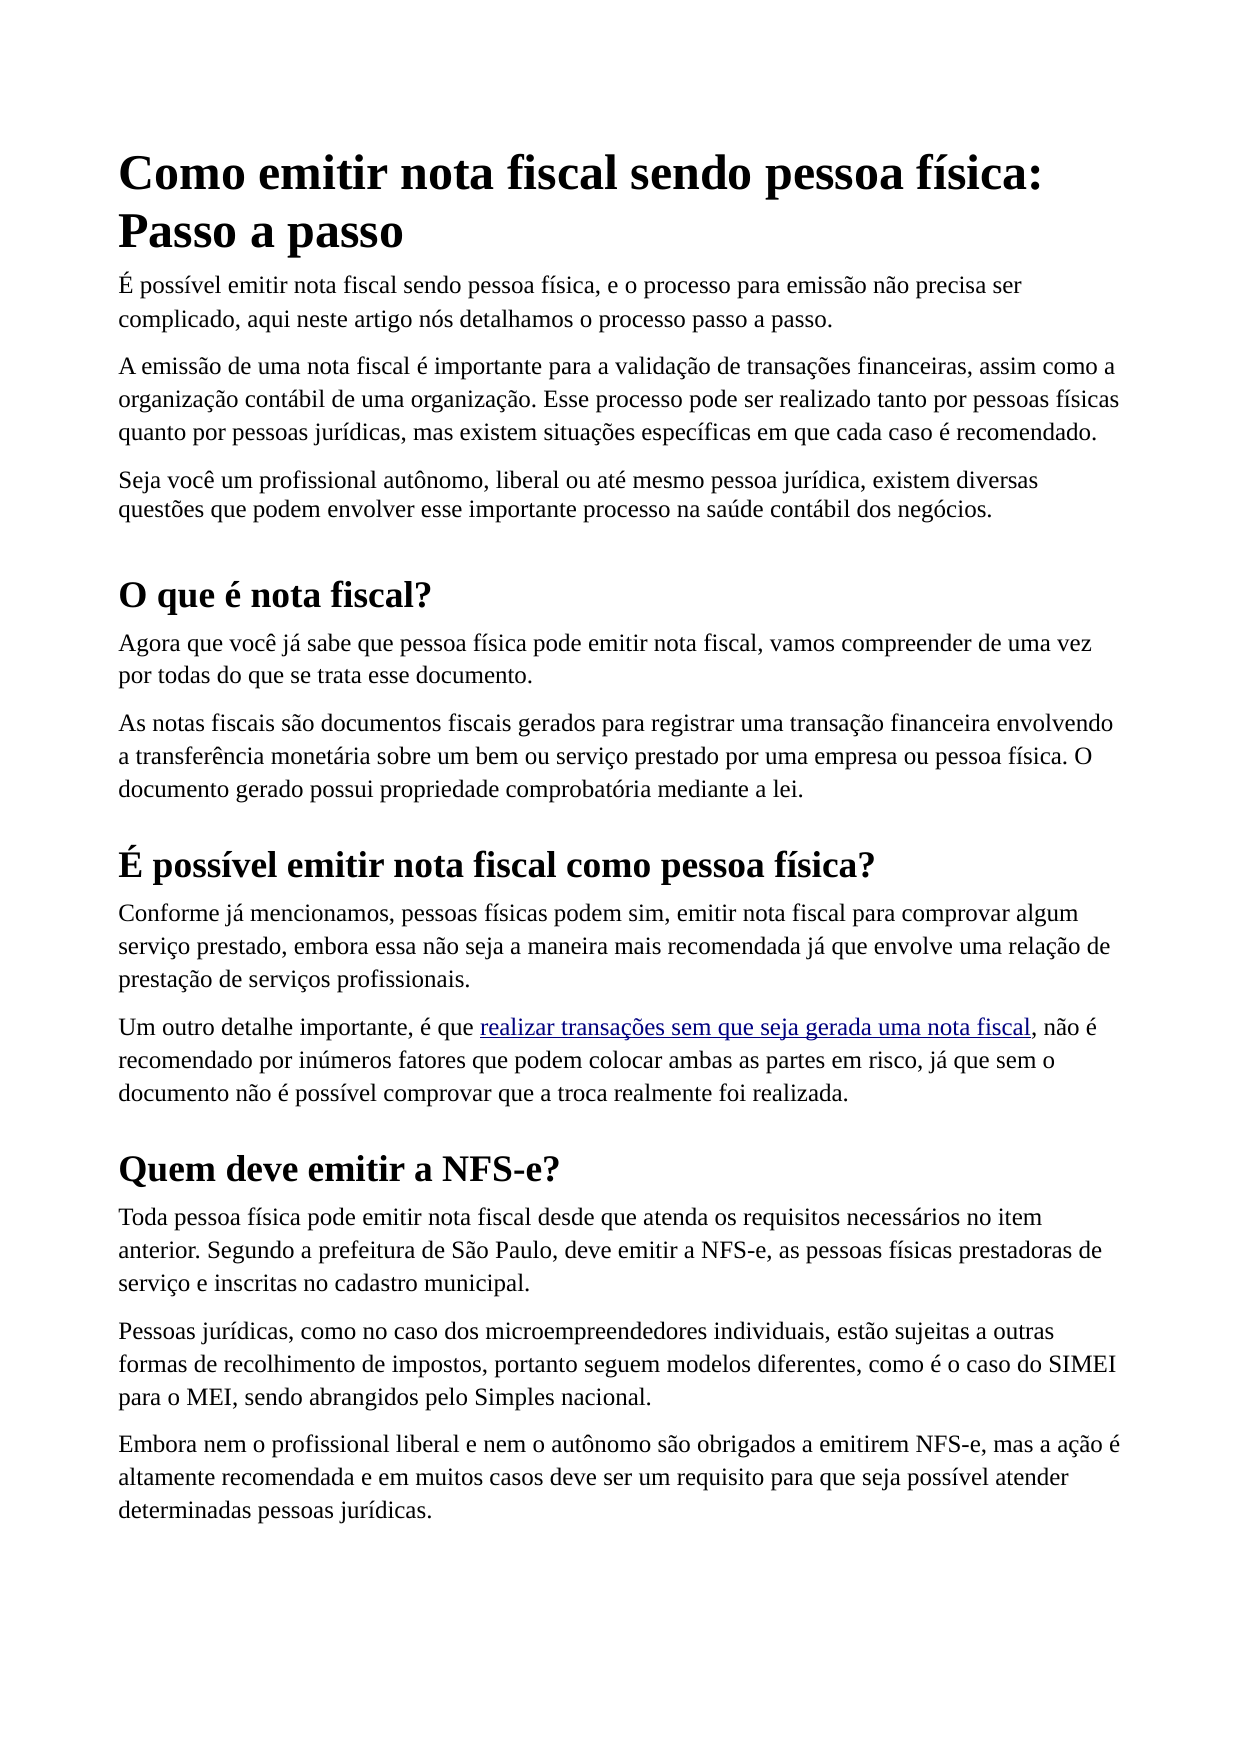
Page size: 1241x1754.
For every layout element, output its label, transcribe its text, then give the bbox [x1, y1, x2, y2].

text Agora que você já sabe que pessoa física pode emitir nota fiscal, vamos compreender de uma vez por todas do que se trata esse documento. [118, 628, 1122, 689]
text As notas fiscais são documentos fiscais gerados para registrar uma transação financeira envolvendo a transferência monetária sobre um bem ou serviço prestado por uma empresa ou pessoa física. O documento gerado possui propriedade comprobatória mediante a lei. [118, 708, 1122, 803]
text Conforme já mencionamos, pessoas físicas podem sim, emitir nota fiscal para comprovar algum serviço prestado, embora essa não seja a maneira mais recomendada já que envolve uma relação de prestação de serviços profissionais. [118, 898, 1122, 993]
subtitle O que é nota fiscal? [118, 572, 1122, 615]
text A emissão de uma nota fiscal é importante para a validação de transações financeiras, assim como a organização contábil de uma organização. Esse processo pode ser realizado tanto por pessoas físicas quanto por pessoas jurídicas, mas existem situações específicas em que cada caso é recomendado. [118, 351, 1122, 446]
text Pessoas jurídicas, como no caso dos microempreendedores individuais, estão sujeitas a outras formas de recolhimento de impostos, portanto seguem modelos diferentes, como é o caso do SIMEI para o MEI, sendo abrangidos pelo Simples nacional. [118, 1316, 1122, 1411]
subtitle Como emitir nota fiscal sendo pessoa física: Passo a passo [118, 143, 1122, 258]
text Seja você um profissional autônomo, liberal ou até mesmo pessoa jurídica, existem diversas questões que podem envolver esse importante processo na saúde contábil dos negócios. [118, 465, 1122, 522]
text Embora nem o profissional liberal e nem o autônomo são obrigados a emitirem NFS-e, mas a ação é altamente recomendada e em muitos casos deve ser um requisito para que seja possível atender determinadas pessoas jurídicas. [118, 1429, 1122, 1524]
text Toda pessoa física pode emitir nota fiscal desde que atenda os requisitos necessários no item anterior. Segundo a prefeitura de São Paulo, deve emitir a NFS-e, as pessoas físicas prestadoras de serviço e inscritas no cadastro municipal. [118, 1202, 1122, 1297]
text É possível emitir nota fiscal sendo pessoa física, e o processo para emissão não precisa ser complicado, aqui neste artigo nós detalhamos o processo passo a passo. [118, 271, 1122, 332]
subtitle É possível emitir nota fiscal como pessoa física? [118, 843, 1122, 886]
text Um outro detalhe importante, é que realizar transações sem que seja gerada uma nota fiscal, não é recomendado por inúmeros fatores que podem colocar ambas as partes em risco, já que sem o documento não é possível comprovar que a troca realmente foi realizada. [118, 1012, 1122, 1107]
subtitle Quem deve emitir a NFS-e? [118, 1146, 1122, 1189]
